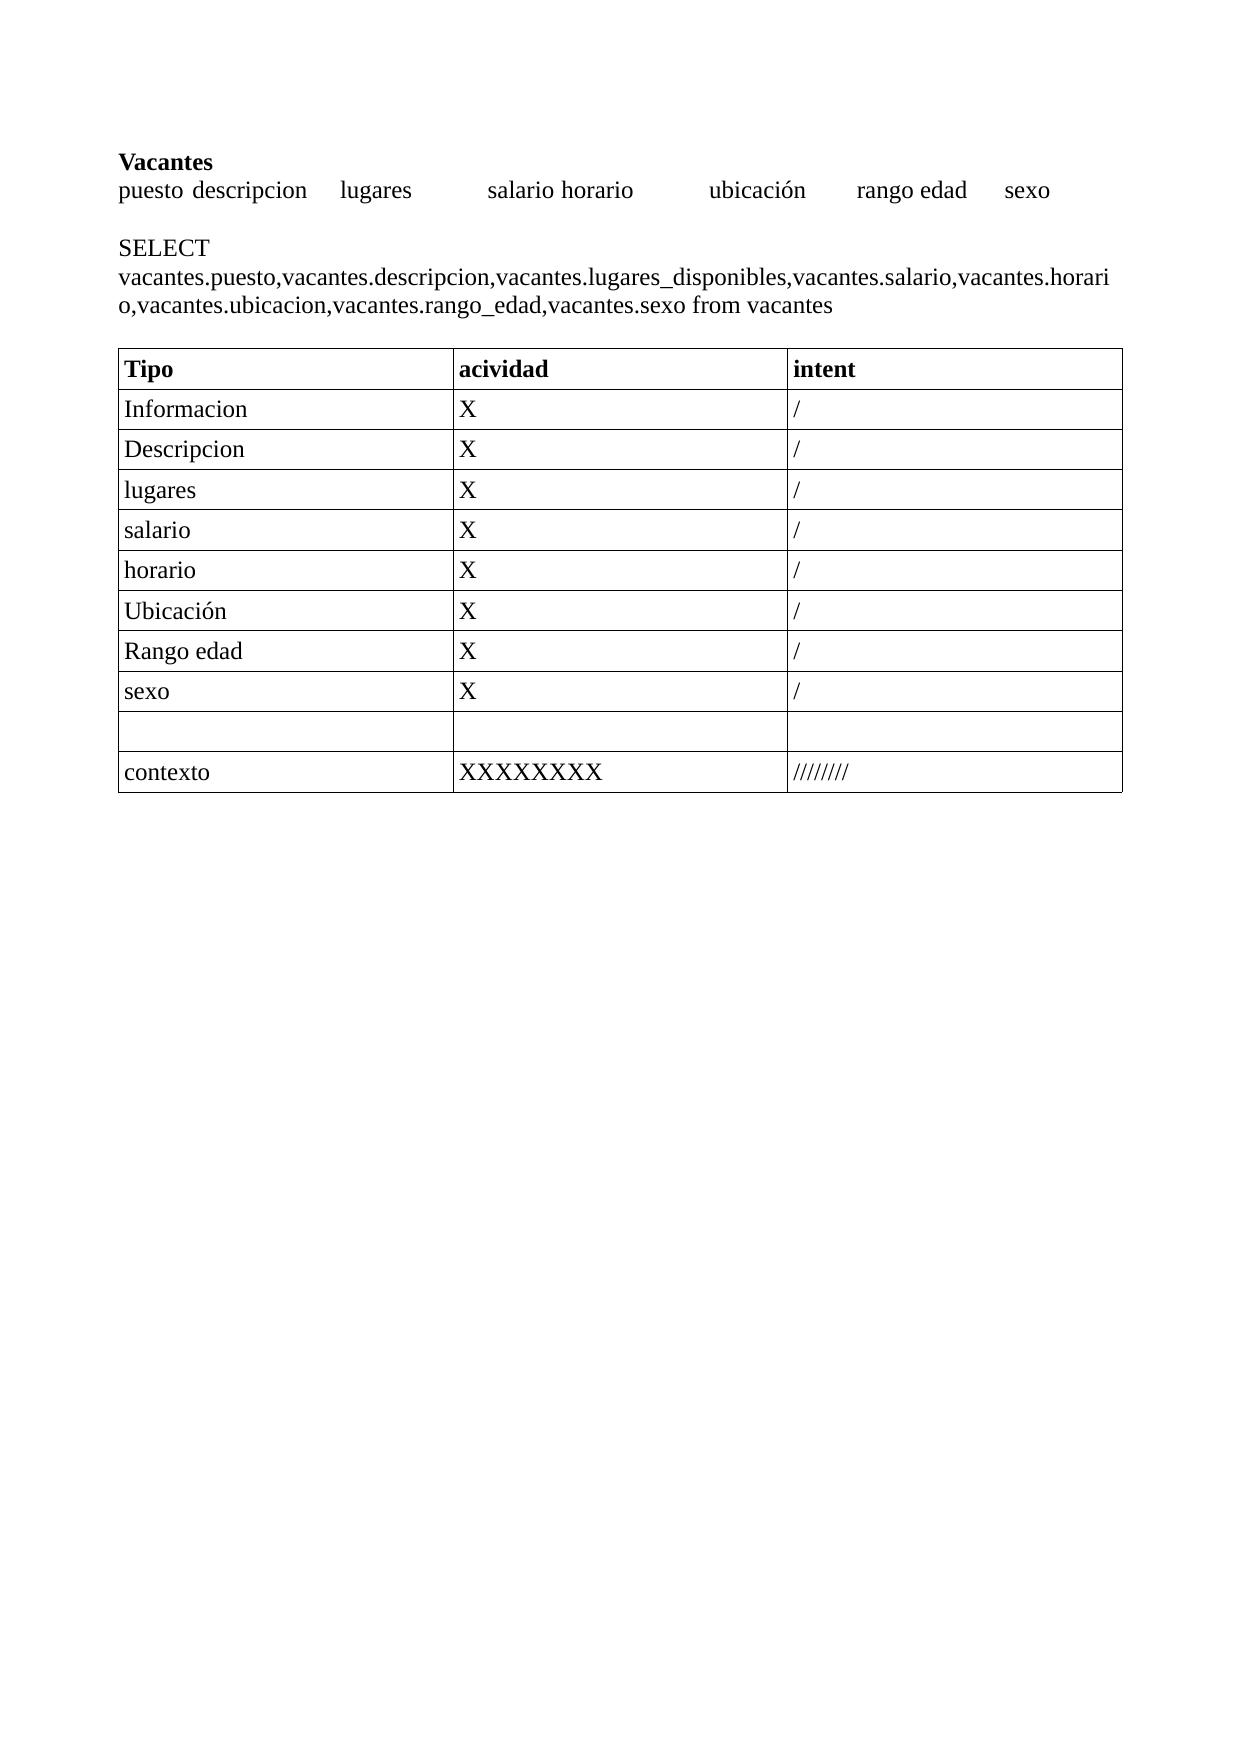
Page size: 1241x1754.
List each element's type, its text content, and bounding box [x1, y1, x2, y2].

table_cell X [454, 551, 787, 590]
table_cell salario [119, 510, 453, 550]
table_cell sexo [119, 672, 453, 711]
table_cell Rango edad [119, 631, 453, 671]
table_cell //////// [788, 752, 1122, 792]
table_cell contexto [119, 752, 453, 792]
table_cell [454, 712, 787, 751]
table_cell [119, 712, 453, 751]
table_cell X [454, 631, 787, 671]
table_header intent [788, 349, 1122, 388]
table_cell XXXXXXXX [454, 752, 787, 792]
table_cell horario [119, 551, 453, 590]
table_cell Descripcion [119, 430, 453, 469]
table_cell / [788, 470, 1122, 509]
table_header Tipo [119, 349, 453, 388]
text Vacantes [118, 147, 1122, 176]
table_cell / [788, 631, 1122, 671]
text puesto descripcion lugares salario horario ubicación rango edad sexo [118, 176, 1122, 204]
table_cell Ubicación [119, 591, 453, 630]
table_cell X [454, 672, 787, 711]
table_cell lugares [119, 470, 453, 509]
table_cell / [788, 430, 1122, 469]
table_cell X [454, 430, 787, 469]
table_cell X [454, 591, 787, 630]
table_cell / [788, 672, 1122, 711]
table_cell [788, 712, 1122, 751]
text SELECT vacantes.puesto,vacantes.descripcion,vacantes.lugares_disponibles,vacantes.salario,vacantes.horario,vacantes.ubicacion,vacantes.rango_edad,vacantes.sexo from vacantes [118, 233, 1122, 319]
table_header acividad [454, 349, 787, 388]
table_cell X [454, 390, 787, 429]
table_cell X [454, 510, 787, 550]
table_cell X [454, 470, 787, 509]
table_cell / [788, 510, 1122, 550]
table_cell / [788, 591, 1122, 630]
table_cell / [788, 390, 1122, 429]
table_cell / [788, 551, 1122, 590]
table_cell Informacion [119, 390, 453, 429]
